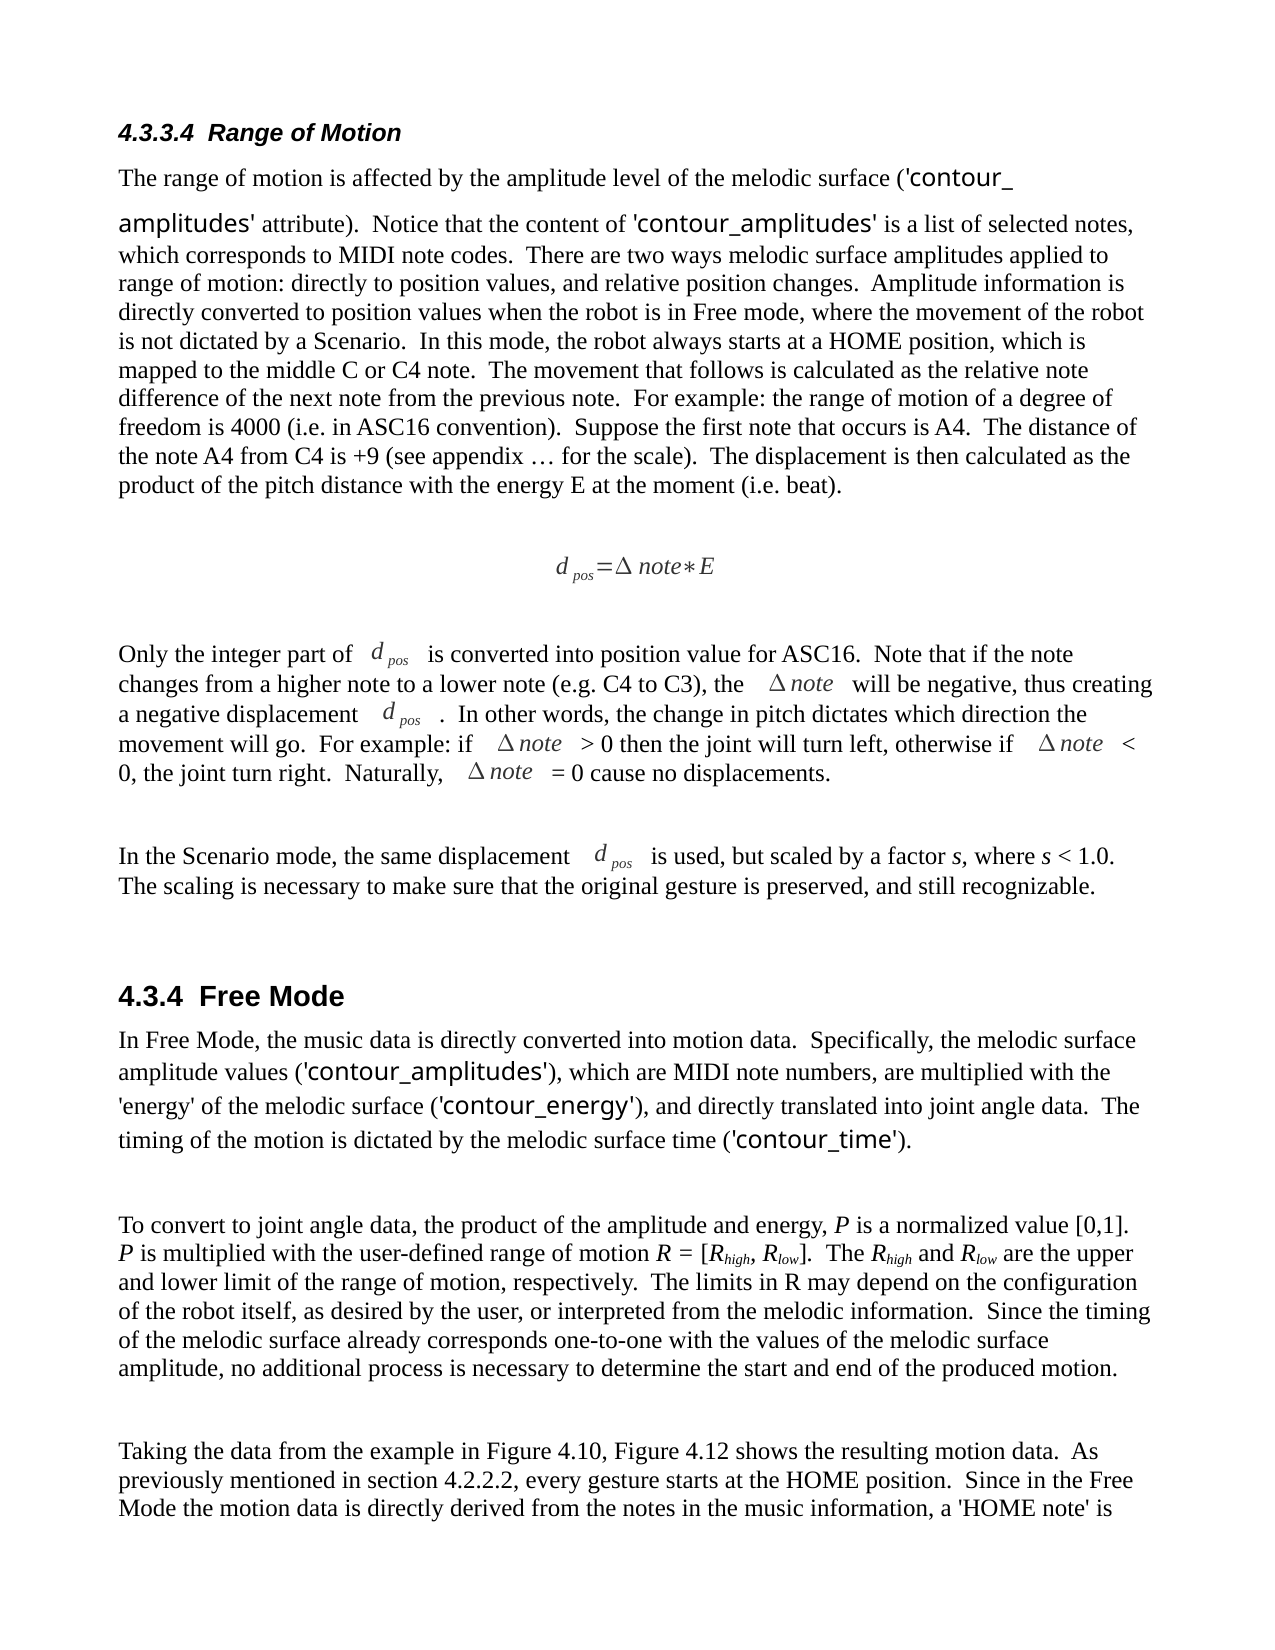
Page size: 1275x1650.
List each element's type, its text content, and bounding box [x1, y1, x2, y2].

text Only the integer part ofis converted into position value for ASC16. Note that if the note changes from a higher note to a lower note (e.g. C4 to C3), the will be negative, thus creating a negative displacement . In other words, the change in pitch dictates which direction the movement will go. For example: if > 0 then the joint will turn left, otherwise if < 0, the joint turn right. Naturally, = 0 cause no displacements. [118, 637, 1157, 786]
text The range of motion is affected by the amplitude level of the melodic surface ('contour_ [118, 159, 1157, 193]
subtitle 4.3.4 Free Mode [118, 979, 1157, 1012]
text amplitudes' attribute). Notice that the content of 'contour_amplitudes' is a list of selected notes, which corresponds to MIDI note codes. There are two ways melodic surface amplitudes applied to range of motion: directly to position values, and relative position changes. Amplitude information is directly converted to position values when the robot is in Free mode, where the movement of the robot is not dictated by a Scenario. In this mode, the robot always starts at a HOME position, which is mapped to the middle C or C4 note. The movement that follows is calculated as the relative note difference of the next note from the previous note. For example: the range of motion of a degree of freedom is 4000 (i.e. in ASC16 convention). Suppose the first note that occurs is A4. The distance of the note A4 from C4 is +9 (see appendix … for the scale). The displacement is then calculated as the product of the pitch distance with the energy E at the moment (i.e. beat). [118, 206, 1157, 498]
subtitle 4.3.3.4 Range of Motion [118, 118, 1157, 147]
text In the Scenario mode, the same displacement is used, but scaled by a factor s, where s < 1.0. The scaling is necessary to make sure that the original gesture is preserved, and still recognizable. [118, 840, 1157, 900]
text Taking the data from the example in Figure 4.10, Figure 4.12 shows the resulting motion data. As previously mentioned in section 4.2.2.2, every gesture starts at the HOME position. Since in the Free Mode the motion data is directly derived from the notes in the music information, a 'HOME note' is [118, 1436, 1157, 1522]
text To convert to joint angle data, the product of the amplitude and energy, P is a normalized value [0,1]. P is multiplied with the user-defined range of motion R = [Rhigh, Rlow]. The Rhigh and Rlow are the upper and lower limit of the range of motion, respectively. The limits in R may depend on the configuration of the robot itself, as desired by the user, or interpreted from the melodic information. Since the timing of the melodic surface already corresponds one-to-one with the values of the melodic surface amplitude, no additional process is necessary to determine the start and end of the produced motion. [118, 1210, 1157, 1382]
text In Free Mode, the music data is directly converted into motion data. Specifically, the melodic surface amplitude values ('contour_amplitudes'), which are MIDI note numbers, are multiplied with the 'energy' of the melodic surface ('contour_energy'), and directly translated into joint angle data. The timing of the motion is dictated by the melodic surface time ('contour_time'). [118, 1025, 1157, 1156]
